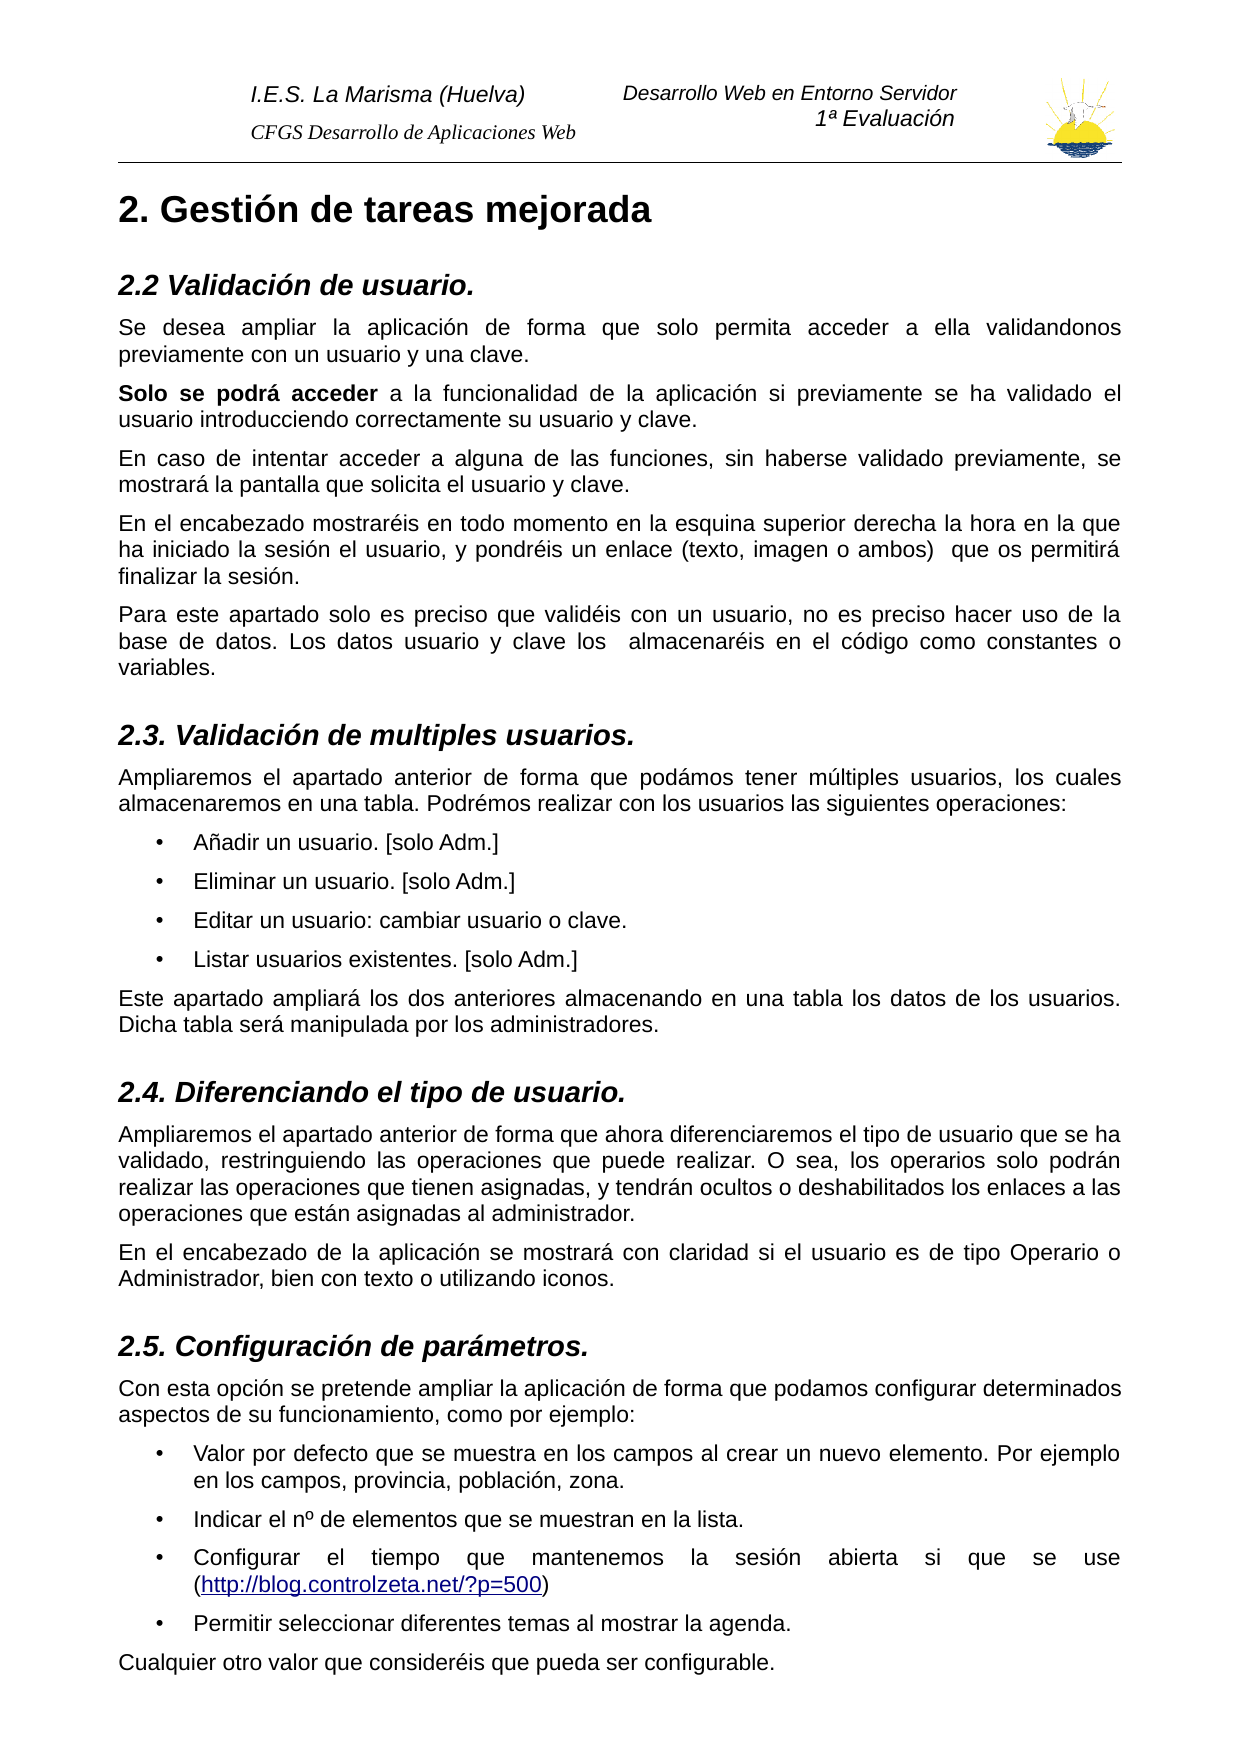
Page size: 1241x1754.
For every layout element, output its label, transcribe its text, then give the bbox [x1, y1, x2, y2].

list Listar usuarios existentes. [solo Adm.] [156, 946, 1122, 972]
subtitle 2.2 Validación de usuario. [118, 268, 1122, 302]
text Solo se podrá acceder a la funcionalidad de la aplicación si previamente se ha validado el usuario introducciendo correctamente su usuario y clave. [118, 379, 1122, 432]
text En el encabezado mostraréis en todo momento en la esquina superior derecha la hora en la que ha iniciado la sesión el usuario, y pondréis un enlace (texto, imagen o ambos) que os permitirá finalizar la sesión. [118, 510, 1122, 589]
list Indicar el nº de elementos que se muestran en la lista. [156, 1506, 1122, 1532]
text En caso de intentar acceder a alguna de las funciones, sin haberse validado previamente, se mostrará la pantalla que solicita el usuario y clave. [118, 445, 1122, 497]
list Eliminar un usuario. [solo Adm.] [156, 868, 1122, 894]
text Cualquier otro valor que consideréis que pueda ser configurable. [118, 1648, 1122, 1675]
subtitle 2. Gestión de tareas mejorada [118, 188, 1122, 231]
subtitle 2.3. Validación de multiples usuarios. [118, 718, 1122, 752]
text Ampliaremos el apartado anterior de forma que podámos tener múltiples usuarios, los cuales almacenaremos en una tabla. Podrémos realizar con los usuarios las siguientes operaciones: [118, 764, 1122, 817]
text Con esta opción se pretende ampliar la aplicación de forma que podamos configurar determinados aspectos de su funcionamiento, como por ejemplo: [118, 1375, 1122, 1428]
list Permitir seleccionar diferentes temas al mostrar la agenda. [156, 1609, 1122, 1636]
text En el encabezado de la aplicación se mostrará con claridad si el usuario es de tipo Operario o Administrador, bien con texto o utilizando iconos. [118, 1239, 1122, 1292]
text Ampliaremos el apartado anterior de forma que ahora diferenciaremos el tipo de usuario que se ha validado, restringuiendo las operaciones que puede realizar. O sea, los operarios solo podrán realizar las operaciones que tienen asignadas, y tendrán ocultos o deshabilitados los enlaces a las operaciones que están asignadas al administrador. [118, 1121, 1122, 1226]
list Editar un usuario: cambiar usuario o clave. [156, 907, 1122, 933]
list Valor por defecto que se muestra en los campos al crear un nuevo elemento. Por ejemplo en los campos, provincia, población, zona. [156, 1440, 1122, 1493]
text Se desea ampliar la aplicación de forma que solo permita acceder a ella validandonos previamente con un usuario y una clave. [118, 314, 1122, 367]
list Añadir un usuario. [solo Adm.] [156, 829, 1122, 856]
subtitle 2.5. Configuración de parámetros. [118, 1329, 1122, 1363]
text Para este apartado solo es preciso que validéis con un usuario, no es preciso hacer uso de la base de datos. Los datos usuario y clave los almacenaréis en el código como constantes o variables. [118, 601, 1122, 681]
subtitle 2.4. Diferenciando el tipo de usuario. [118, 1075, 1122, 1108]
list Configurar el tiempo que mantenemos la sesión abierta si que se use (http://blog.controlzeta.net/?p=500) [156, 1544, 1122, 1597]
text Este apartado ampliará los dos anteriores almacenando en una tabla los datos de los usuarios. Dicha tabla será manipulada por los administradores. [118, 985, 1122, 1037]
